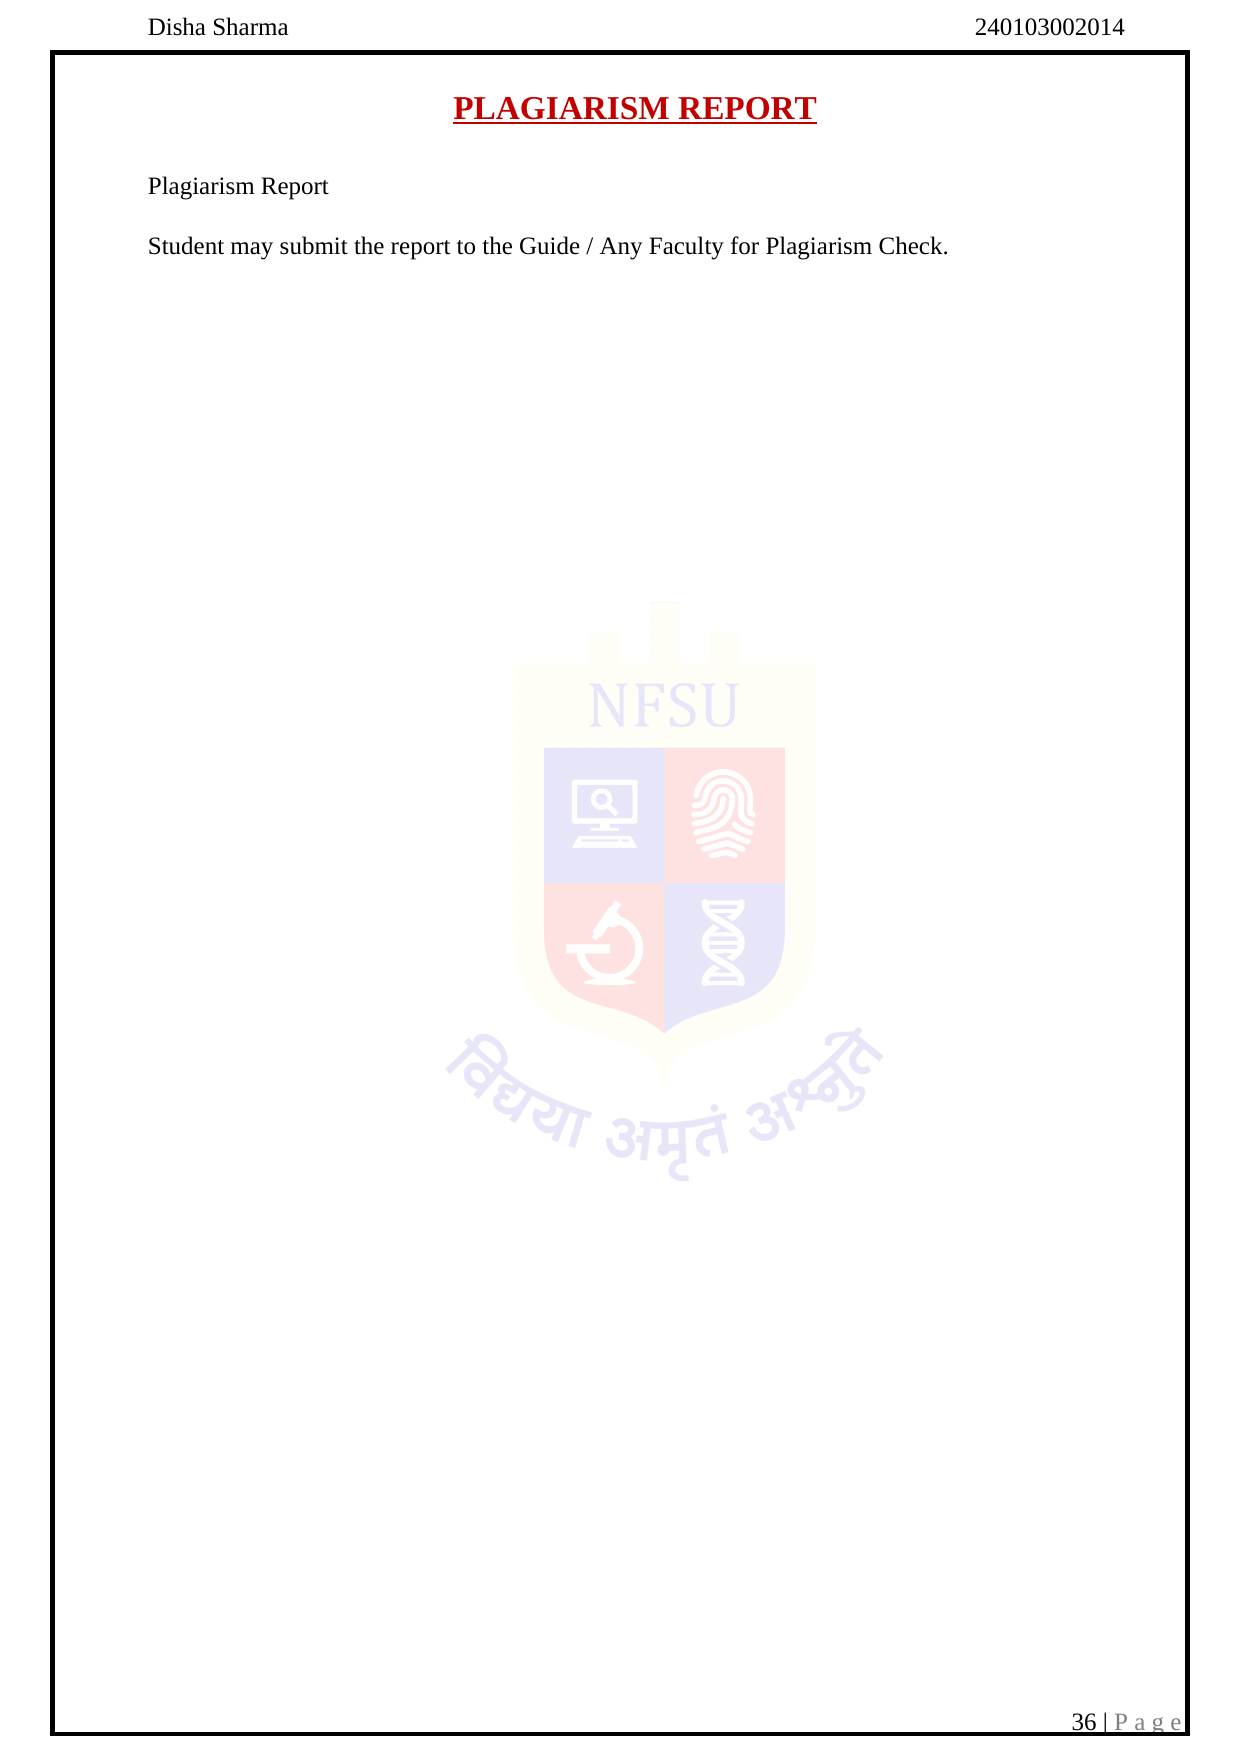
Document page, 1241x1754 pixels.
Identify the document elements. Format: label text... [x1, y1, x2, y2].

text Plagiarism Report [148, 171, 1181, 200]
title PLAGIARISM REPORT [148, 89, 1122, 127]
text Student may submit the report to the Guide / Any Faculty for Plagiarism Check. [148, 231, 1181, 260]
